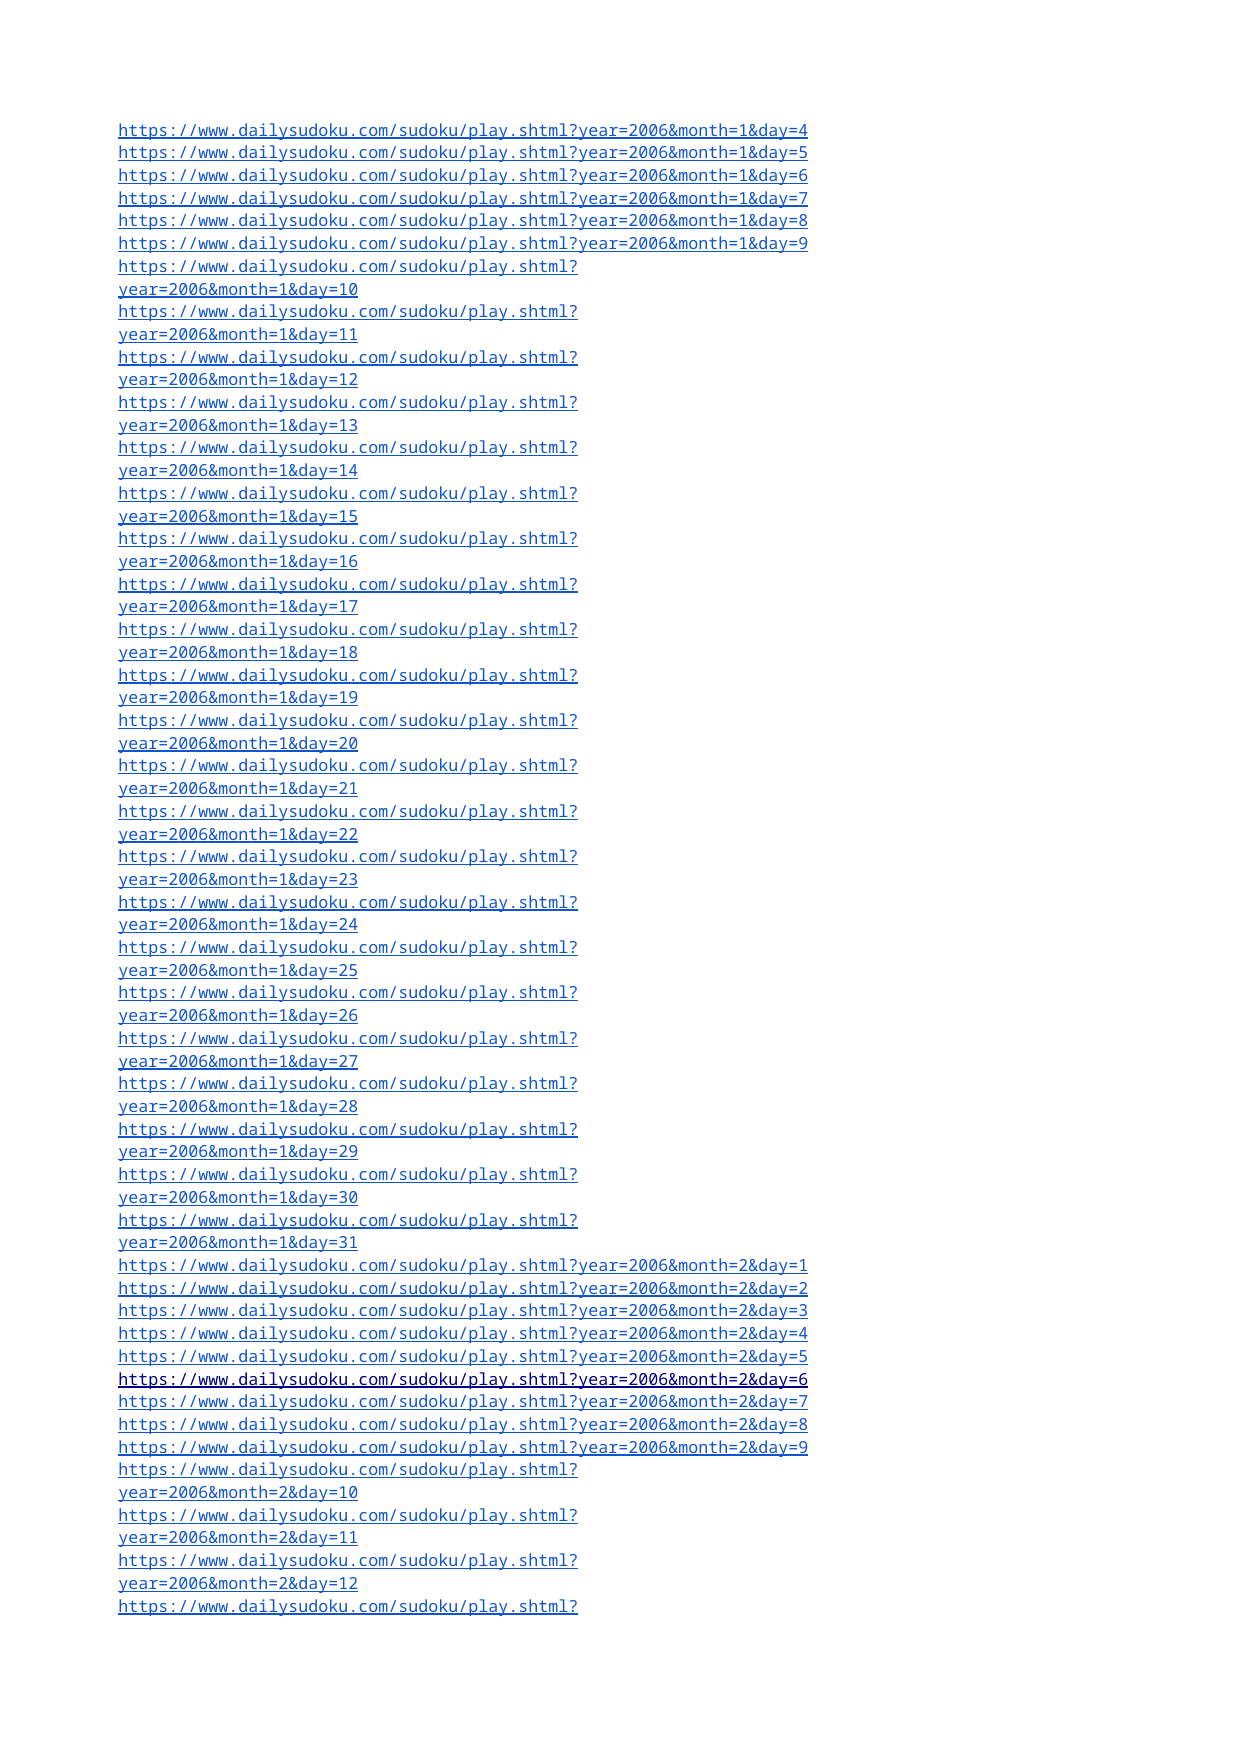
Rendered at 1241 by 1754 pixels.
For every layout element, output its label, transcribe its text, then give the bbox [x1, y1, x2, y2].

table_cell https://www.dailysudoku.com/sudoku/play.shtml?year=2006&month=2&day=6 [118, 1367, 812, 1390]
table_cell https://www.dailysudoku.com/sudoku/play.shtml?year=2006&month=1&day=30 [118, 1163, 812, 1208]
table_cell https://www.dailysudoku.com/sudoku/play.shtml?year=2006&month=1&day=6 [118, 164, 812, 186]
table_cell https://www.dailysudoku.com/sudoku/play.shtml?year=2006&month=1&day=15 [118, 481, 812, 527]
table_cell https://www.dailysudoku.com/sudoku/play.shtml?year=2006&month=2&day=8 [118, 1413, 812, 1435]
table_cell https://www.dailysudoku.com/sudoku/play.shtml?year=2006&month=1&day=13 [118, 391, 812, 436]
table_cell https://www.dailysudoku.com/sudoku/play.shtml?year=2006&month=2&day=5 [118, 1344, 812, 1367]
table_cell https://www.dailysudoku.com/sudoku/play.shtml?year=2006&month=1&day=10 [118, 254, 812, 300]
table_cell https://www.dailysudoku.com/sudoku/play.shtml?year=2006&month=1&day=27 [118, 1026, 812, 1072]
table_cell https://www.dailysudoku.com/sudoku/play.shtml?year=2006&month=2&day=9 [118, 1435, 812, 1458]
table_cell https://www.dailysudoku.com/sudoku/play.shtml?year=2006&month=2&day=11 [118, 1503, 812, 1549]
table_cell https://www.dailysudoku.com/sudoku/play.shtml?year=2006&month=1&day=23 [118, 845, 812, 890]
table_cell https://www.dailysudoku.com/sudoku/play.shtml?year=2006&month=1&day=28 [118, 1072, 812, 1117]
table_cell https://www.dailysudoku.com/sudoku/play.shtml?year=2006&month=1&day=26 [118, 981, 812, 1026]
table_cell https://www.dailysudoku.com/sudoku/play.shtml?year=2006&month=1&day=7 [118, 186, 812, 209]
table_cell https://www.dailysudoku.com/sudoku/play.shtml?year=2006&month=1&day=21 [118, 754, 812, 799]
table_cell https://www.dailysudoku.com/sudoku/play.shtml?year=2006&month=1&day=29 [118, 1117, 812, 1163]
table_cell https://www.dailysudoku.com/sudoku/play.shtml?year=2006&month=1&day=25 [118, 936, 812, 981]
table_cell https://www.dailysudoku.com/sudoku/play.shtml?year=2006&month=1&day=24 [118, 890, 812, 936]
table_cell https://www.dailysudoku.com/sudoku/play.shtml?year=2006&month=1&day=5 [118, 141, 812, 163]
table_cell https://www.dailysudoku.com/sudoku/play.shtml?year=2006&month=2&day=2 [118, 1276, 812, 1299]
table_cell https://www.dailysudoku.com/sudoku/play.shtml?year=2006&month=1&day=12 [118, 345, 812, 391]
table_cell https://www.dailysudoku.com/sudoku/play.shtml?year=2006&month=1&day=8 [118, 209, 812, 232]
table_cell https://www.dailysudoku.com/sudoku/play.shtml?year=2006&month=1&day=20 [118, 709, 812, 754]
table_cell https://www.dailysudoku.com/sudoku/play.shtml?year=2006&month=1&day=9 [118, 232, 812, 254]
table_cell https://www.dailysudoku.com/sudoku/play.shtml?year=2006&month=1&day=22 [118, 799, 812, 845]
table_cell https://www.dailysudoku.com/sudoku/play.shtml?year=2006&month=1&day=19 [118, 663, 812, 708]
table_cell https://www.dailysudoku.com/sudoku/play.shtml? [118, 1594, 812, 1617]
table_cell https://www.dailysudoku.com/sudoku/play.shtml?year=2006&month=1&day=11 [118, 300, 812, 345]
table_cell https://www.dailysudoku.com/sudoku/play.shtml?year=2006&month=1&day=4 [118, 118, 812, 141]
table_cell https://www.dailysudoku.com/sudoku/play.shtml?year=2006&month=1&day=17 [118, 572, 812, 618]
table_cell https://www.dailysudoku.com/sudoku/play.shtml?year=2006&month=2&day=10 [118, 1458, 812, 1503]
table_cell https://www.dailysudoku.com/sudoku/play.shtml?year=2006&month=1&day=14 [118, 436, 812, 481]
table_cell https://www.dailysudoku.com/sudoku/play.shtml?year=2006&month=1&day=31 [118, 1208, 812, 1253]
table_cell https://www.dailysudoku.com/sudoku/play.shtml?year=2006&month=2&day=3 [118, 1299, 812, 1322]
table_cell https://www.dailysudoku.com/sudoku/play.shtml?year=2006&month=1&day=16 [118, 527, 812, 572]
table_cell https://www.dailysudoku.com/sudoku/play.shtml?year=2006&month=2&day=4 [118, 1322, 812, 1344]
table_cell https://www.dailysudoku.com/sudoku/play.shtml?year=2006&month=1&day=18 [118, 618, 812, 663]
table_cell https://www.dailysudoku.com/sudoku/play.shtml?year=2006&month=2&day=12 [118, 1549, 812, 1594]
table_cell https://www.dailysudoku.com/sudoku/play.shtml?year=2006&month=2&day=7 [118, 1390, 812, 1412]
table_cell https://www.dailysudoku.com/sudoku/play.shtml?year=2006&month=2&day=1 [118, 1254, 812, 1276]
